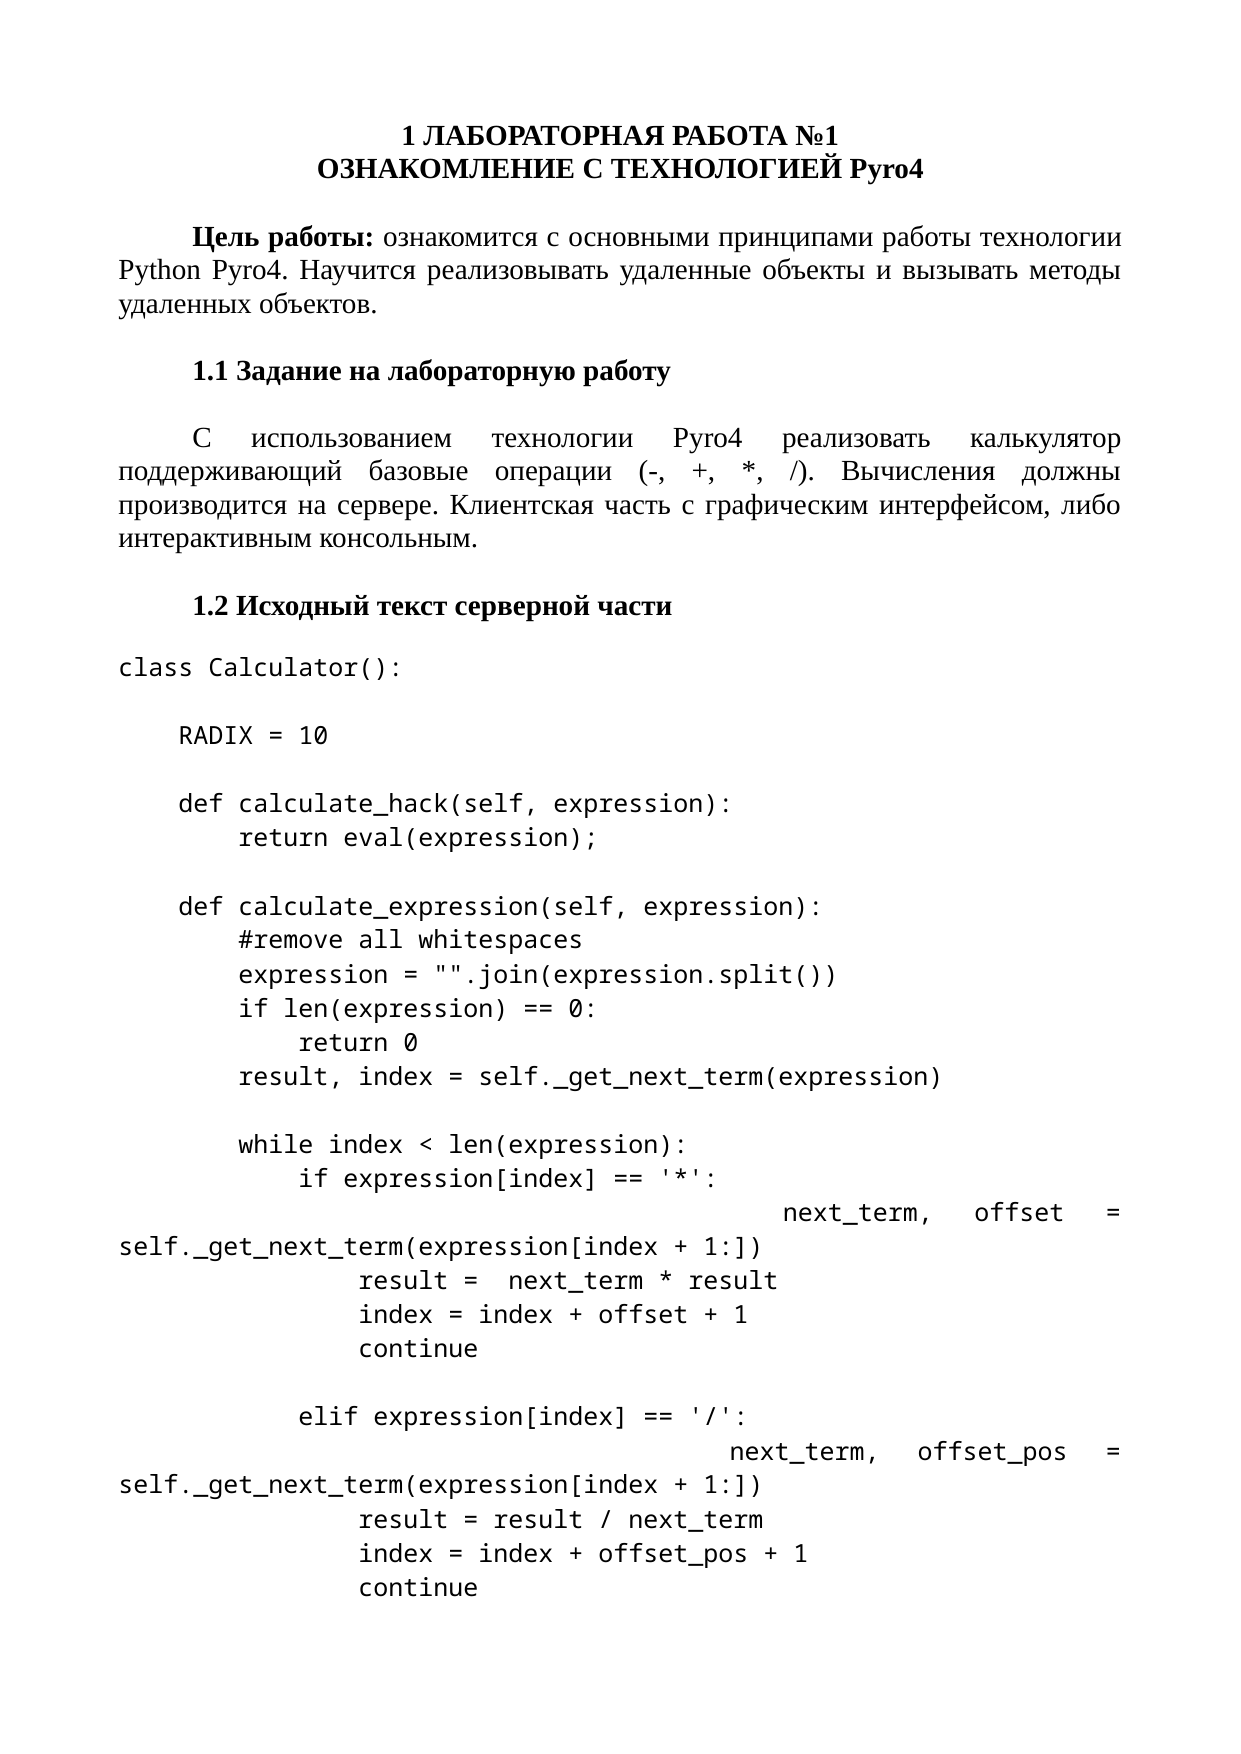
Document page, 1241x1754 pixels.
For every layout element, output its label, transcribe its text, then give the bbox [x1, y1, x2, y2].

text 1 ЛАБОРАТОРНАЯ РАБОТА №1 [118, 118, 1122, 152]
text return 0 [118, 1024, 1122, 1058]
text continue [118, 1569, 1122, 1603]
text index = index + offset_pos + 1 [118, 1535, 1122, 1569]
text #remove all whitespaces [118, 922, 1122, 956]
text С использованием технологии Pyro4 реализовать калькулятор поддерживающий базовые операции (-, +, *, /). Вычисления должны производится на сервере. Клиентская часть с графическим интерфейсом, либо интерактивным консольным. [118, 420, 1122, 554]
text return eval(expression); [118, 820, 1122, 854]
text result = result / next_term [118, 1501, 1122, 1535]
text result, index = self._get_next_term(expression) [118, 1058, 1122, 1092]
text RADIX = 10 [118, 718, 1122, 752]
text continue [118, 1331, 1122, 1365]
text ОЗНАКОМЛЕНИЕ С ТЕХНОЛОГИЕЙ Pyro4 [118, 152, 1122, 185]
text elif expression[index] == '/': [118, 1399, 1122, 1433]
text if len(expression) == 0: [118, 990, 1122, 1024]
text next_term, offset_pos = self._get_next_term(expression[index + 1:]) [118, 1433, 1122, 1501]
text Цель работы: ознакомится с основными принципами работы технологии Python Pyro4. Научится реализовывать удаленные объекты и вызывать методы удаленных объектов. [118, 219, 1122, 319]
text while index < len(expression): [118, 1127, 1122, 1161]
text if expression[index] == '*': [118, 1161, 1122, 1195]
text index = index + offset + 1 [118, 1297, 1122, 1331]
text next_term, offset = self._get_next_term(expression[index + 1:]) [118, 1195, 1122, 1263]
text def calculate_hack(self, expression): [118, 786, 1122, 820]
text class Calculator(): [118, 650, 1122, 684]
text 1.1 Задание на лабораторную работу [118, 353, 1122, 386]
text 1.2 Исходный текст серверной части [118, 588, 1122, 621]
text expression = "".join(expression.split()) [118, 956, 1122, 990]
text def calculate_expression(self, expression): [118, 888, 1122, 922]
text result = next_term * result [118, 1263, 1122, 1297]
